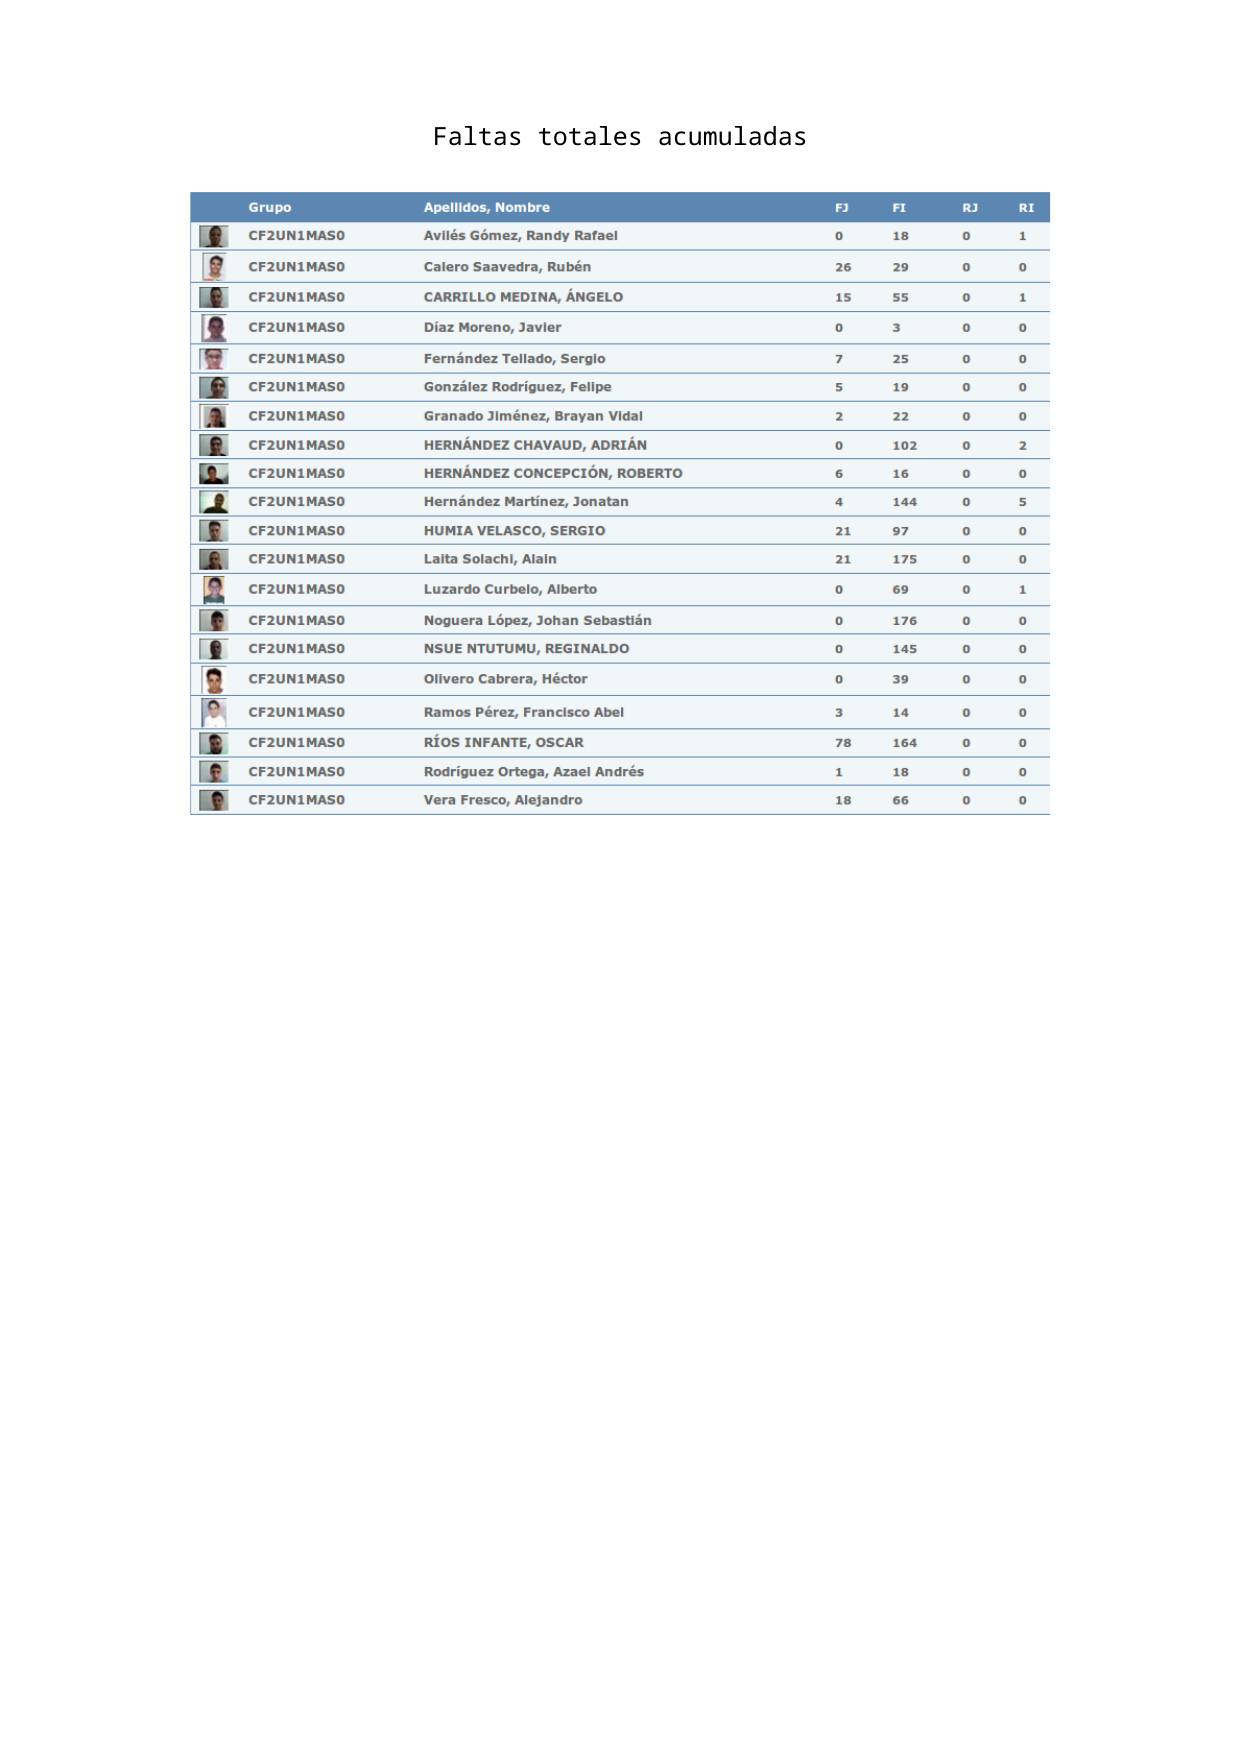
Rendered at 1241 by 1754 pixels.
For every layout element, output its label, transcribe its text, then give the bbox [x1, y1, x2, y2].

text Faltas totales acumuladas [118, 118, 1122, 152]
picture [190, 189, 1050, 817]
